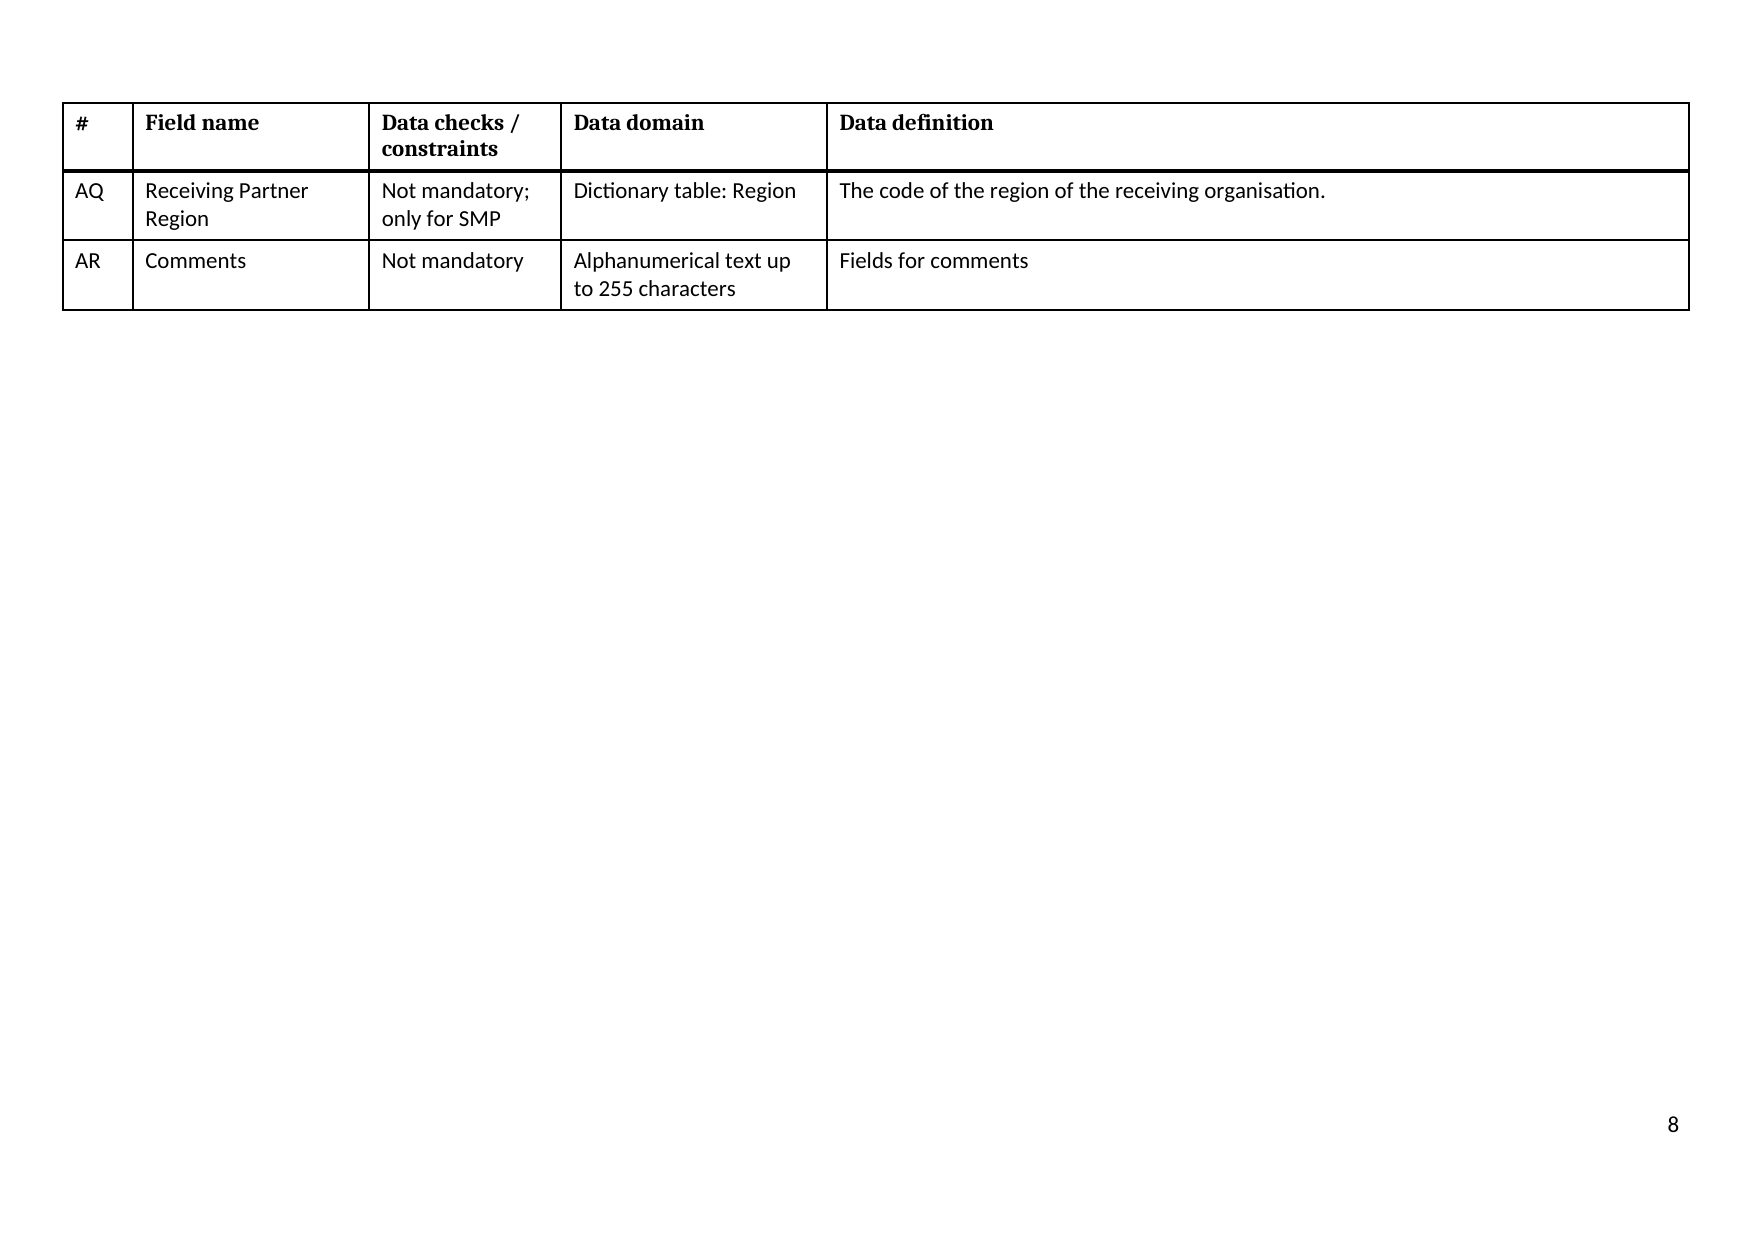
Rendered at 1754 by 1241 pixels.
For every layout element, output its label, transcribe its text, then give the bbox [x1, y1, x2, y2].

table_header Data definition [828, 104, 1688, 168]
table_cell AR [64, 241, 132, 308]
table_cell AQ [64, 173, 132, 238]
table_cell Receiving Partner Region [134, 173, 368, 238]
table_cell Fields for comments [828, 241, 1688, 308]
table_cell Not mandatory [370, 241, 560, 308]
table_cell Dictionary table: Region [562, 173, 826, 238]
table_header # [64, 104, 132, 168]
table_header Field name [134, 104, 368, 168]
table_cell Not mandatory; only for SMP [370, 173, 560, 238]
table_cell The code of the region of the receiving organisation. [828, 173, 1688, 238]
table_header Data checks / constraints [370, 104, 560, 168]
table_cell Comments [134, 241, 368, 308]
table_header Data domain [562, 104, 826, 168]
table_cell Alphanumerical text up to 255 characters [562, 241, 826, 308]
